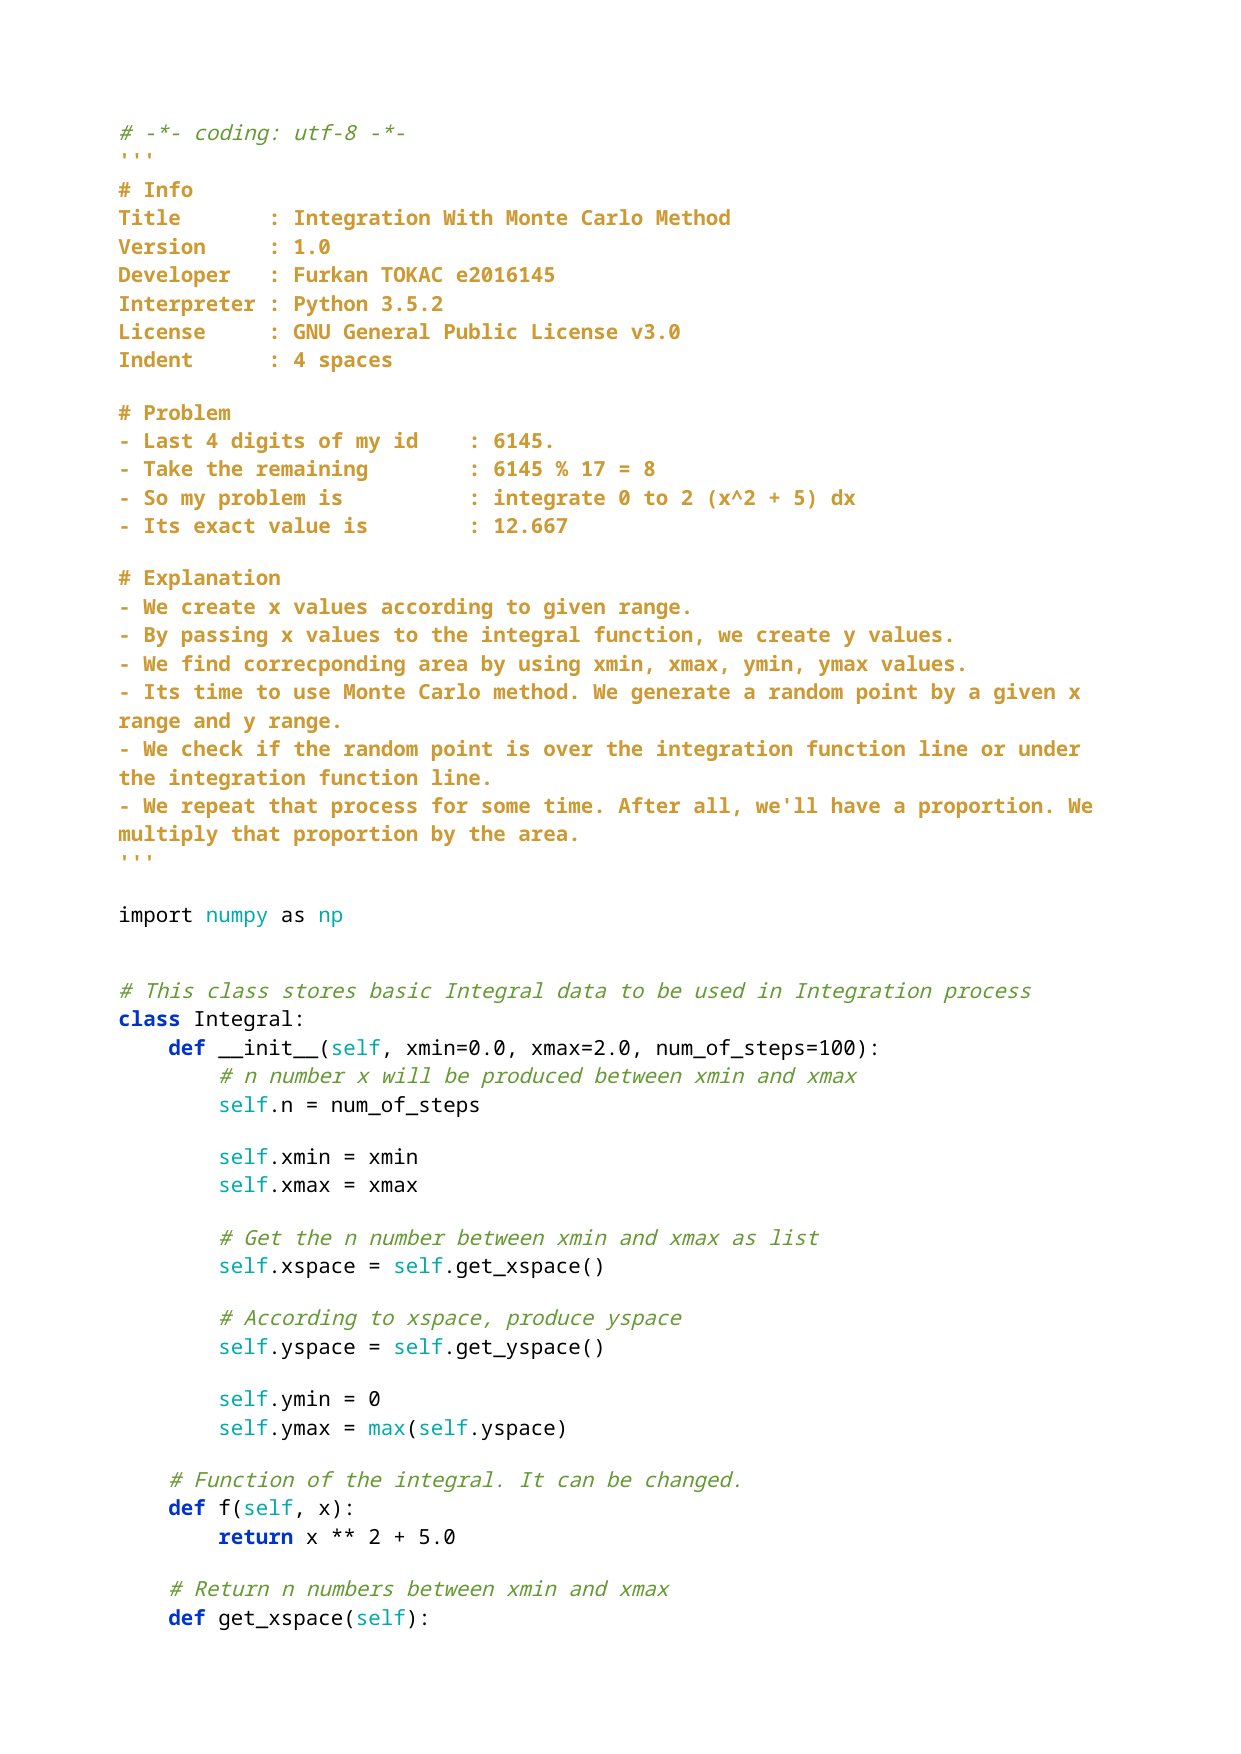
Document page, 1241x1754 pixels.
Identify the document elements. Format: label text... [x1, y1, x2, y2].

text def __init__(self, xmin=0.0, xmax=2.0, num_of_steps=100): [118, 1033, 1122, 1061]
text self.ymax = max(self.yspace) [118, 1413, 1122, 1441]
text self.yspace = self.get_yspace() [118, 1332, 1122, 1360]
text ''' [118, 848, 1122, 876]
text - So my problem is : integrate 0 to 2 (x^2 + 5) dx [118, 483, 1122, 511]
text - We find correcponding area by using xmin, xmax, ymin, ymax values. [118, 649, 1122, 677]
text - Last 4 digits of my id : 6145. [118, 426, 1122, 454]
text import numpy as np [118, 900, 1122, 928]
text self.xspace = self.get_xspace() [118, 1251, 1122, 1280]
text License : GNU General Public License v3.0 [118, 317, 1122, 346]
text Title : Integration With Monte Carlo Method [118, 203, 1122, 232]
text Version : 1.0 [118, 232, 1122, 260]
text - We check if the random point is over the integration function line or under the integration function line. [118, 734, 1122, 791]
text # Get the n number between xmin and xmax as list [118, 1223, 1122, 1251]
text - Take the remaining : 6145 % 17 = 8 [118, 454, 1122, 483]
text # -*- coding: utf-8 -*- [118, 118, 1122, 147]
text - We repeat that process for some time. After all, we'll have a proportion. We multiply that proportion by the area. [118, 791, 1122, 848]
text - By passing x values to the integral function, we create y values. [118, 620, 1122, 649]
text class Integral: [118, 1004, 1122, 1033]
text Interpreter : Python 3.5.2 [118, 289, 1122, 317]
text def f(self, x): [118, 1493, 1122, 1522]
text self.n = num_of_steps [118, 1090, 1122, 1118]
text - Its time to use Monte Carlo method. We generate a random point by a given x range and y range. [118, 677, 1122, 734]
text # Return n numbers between xmin and xmax [118, 1574, 1122, 1603]
text self.xmax = xmax [118, 1170, 1122, 1199]
text - We create x values according to given range. [118, 592, 1122, 620]
text # Problem [118, 398, 1122, 426]
text Developer : Furkan TOKAC e2016145 [118, 260, 1122, 289]
text def get_xspace(self): [118, 1603, 1122, 1631]
text - Its exact value is : 12.667 [118, 511, 1122, 540]
text # Function of the integral. It can be changed. [118, 1465, 1122, 1493]
text ''' [118, 147, 1122, 175]
text # This class stores basic Integral data to be used in Integration process [118, 976, 1122, 1004]
text # Info [118, 175, 1122, 203]
text # Explanation [118, 563, 1122, 592]
text self.xmin = xmin [118, 1142, 1122, 1170]
text # n number x will be produced between xmin and xmax [118, 1061, 1122, 1090]
text self.ymin = 0 [118, 1384, 1122, 1413]
text return x ** 2 + 5.0 [118, 1522, 1122, 1550]
text Indent : 4 spaces [118, 346, 1122, 374]
text # According to xspace, produce yspace [118, 1303, 1122, 1332]
